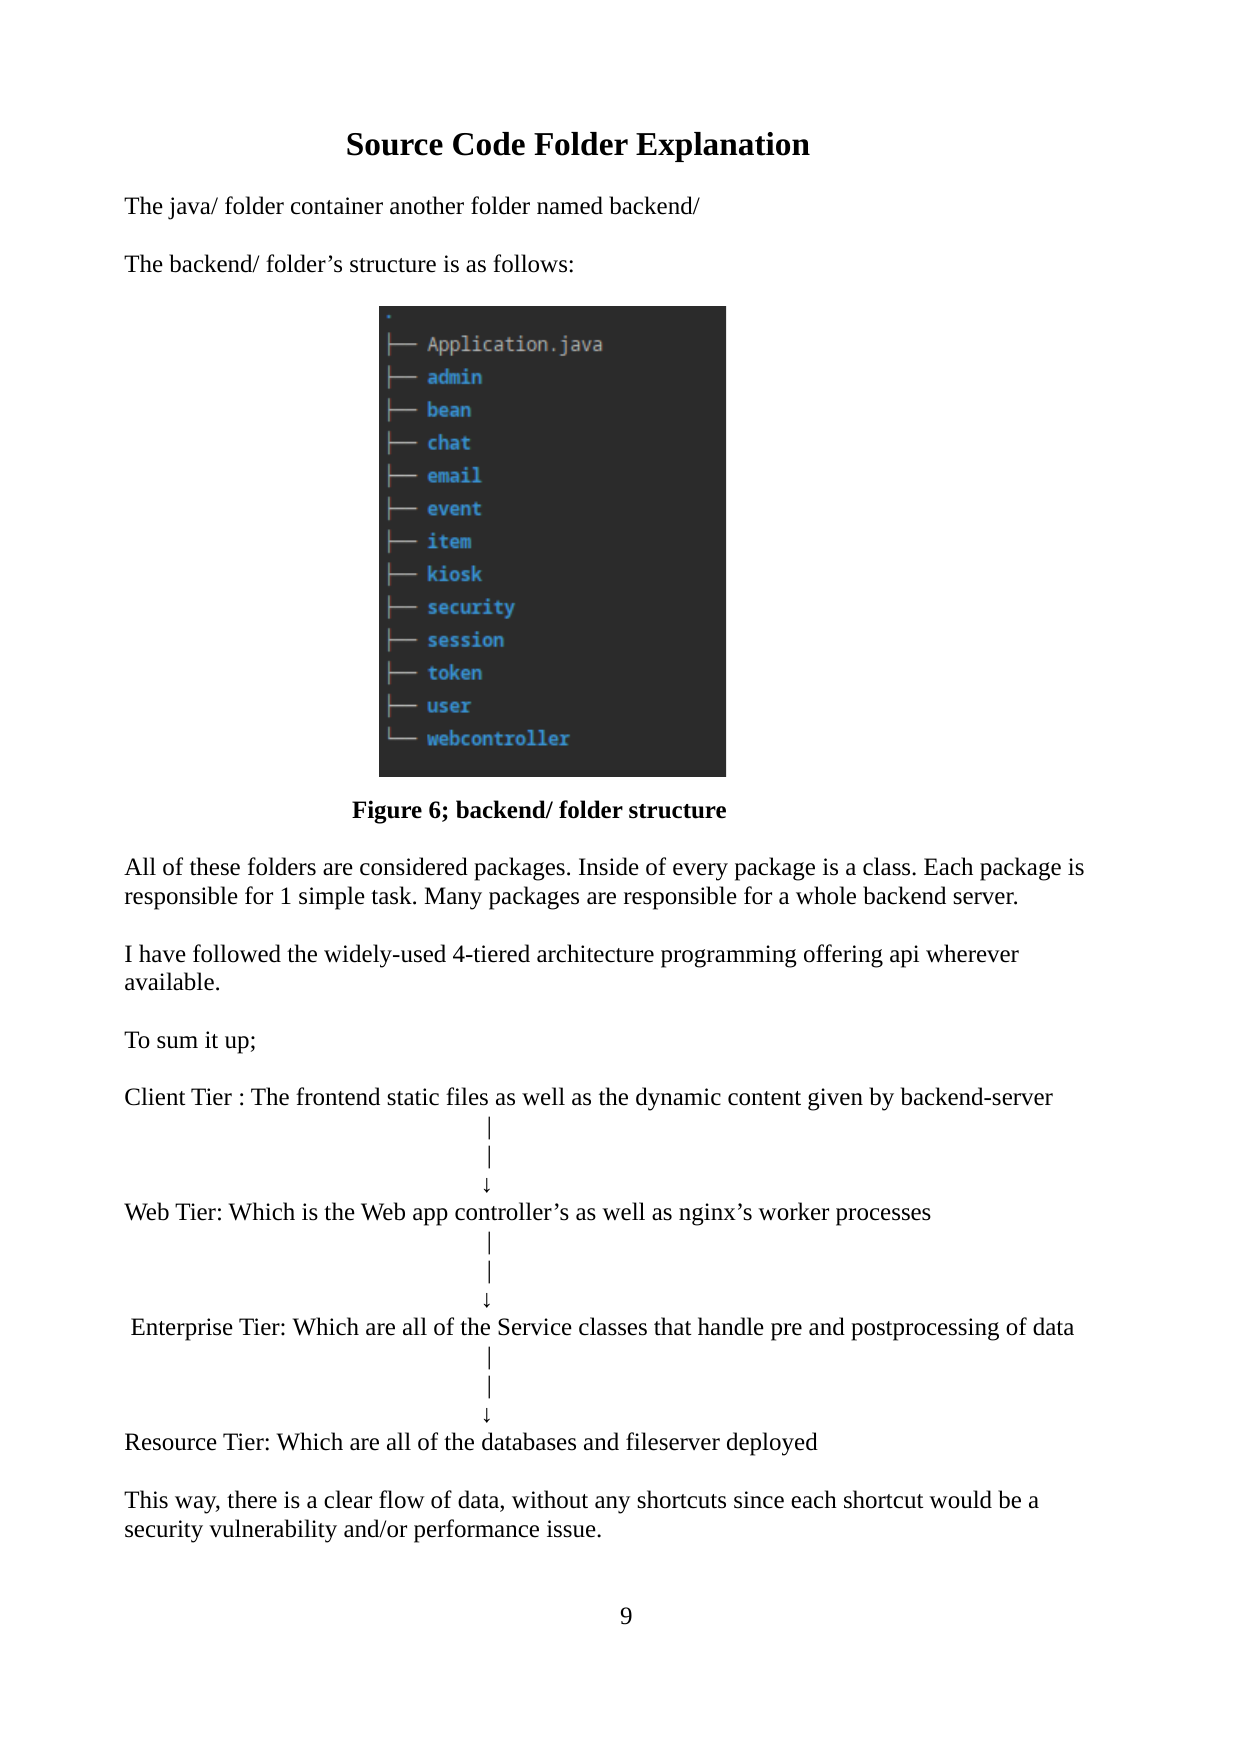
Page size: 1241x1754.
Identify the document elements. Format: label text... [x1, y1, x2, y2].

text The java/ folder container another folder named backend/ [124, 191, 1116, 220]
text Client Tier : The frontend static files as well as the dynamic content given by backend-server [124, 1082, 1116, 1111]
text ↓ [124, 1399, 1116, 1427]
text Resource Tier: Which are all of the databases and fileserver deployed [124, 1427, 1116, 1456]
text Source Code Folder Explanation [124, 124, 1116, 162]
text Enterprise Tier: Which are all of the Service classes that handle pre and postprocessing of data [124, 1312, 1116, 1341]
text The backend/ folder’s structure is as follows: [124, 249, 1116, 277]
text ↓ [124, 1169, 1116, 1197]
text | [124, 1140, 1116, 1169]
picture [379, 306, 727, 777]
text | [124, 1255, 1116, 1284]
text Figure 6; backend/ folder structure [124, 795, 1116, 824]
text To sum it up; [124, 1025, 1116, 1054]
text I have followed the widely-used 4-tiered architecture programming offering api wherever available. [124, 939, 1116, 996]
text | [124, 1111, 1116, 1140]
text | [124, 1226, 1116, 1255]
text | [124, 1370, 1116, 1399]
text ↓ [124, 1284, 1116, 1312]
text All of these folders are considered packages. Inside of every package is a class. Each package is responsible for 1 simple task. Many packages are responsible for a whole backend server. [124, 852, 1116, 910]
text Web Tier: Which is the Web app controller’s as well as nginx’s worker processes [124, 1197, 1116, 1226]
text | [124, 1341, 1116, 1370]
text This way, there is a clear flow of data, without any shortcuts since each shortcut would be a security vulnerability and/or performance issue. [124, 1485, 1116, 1542]
